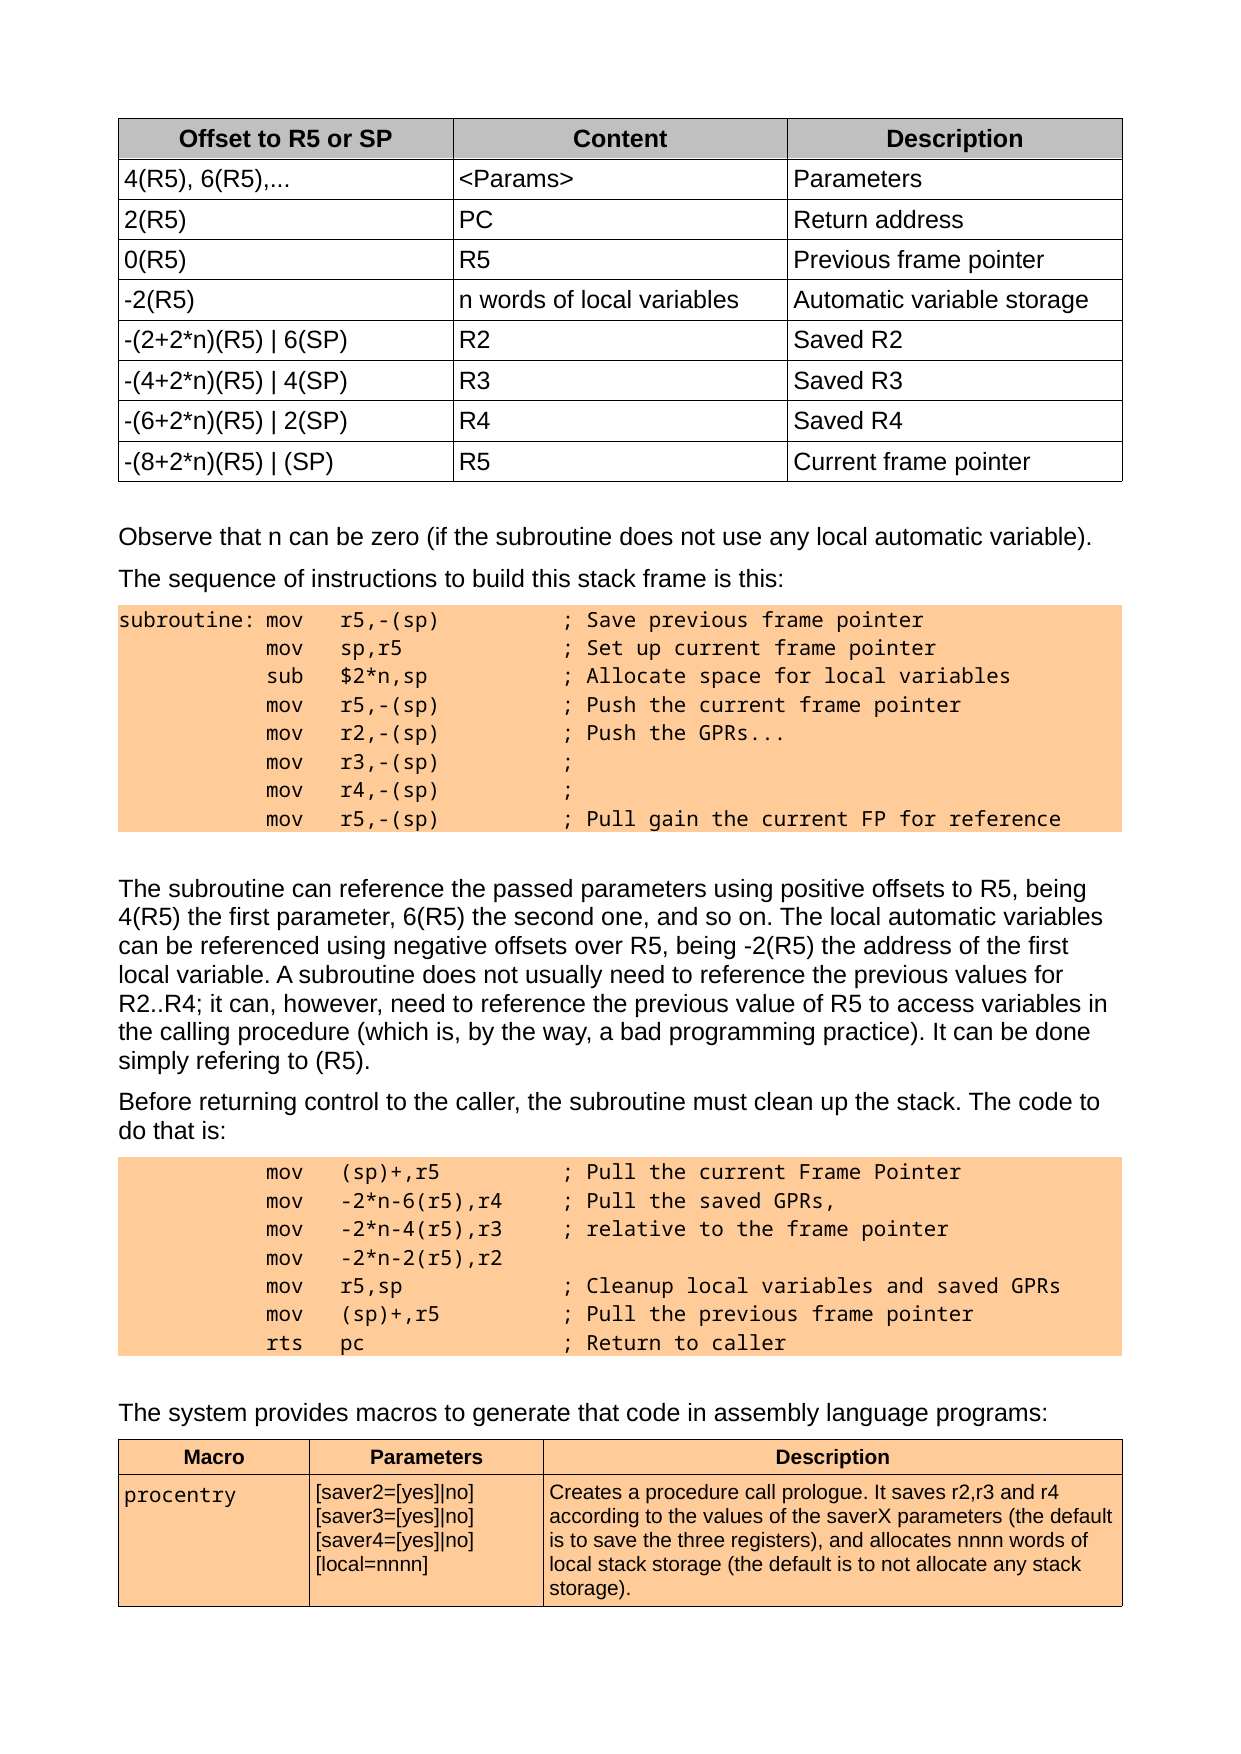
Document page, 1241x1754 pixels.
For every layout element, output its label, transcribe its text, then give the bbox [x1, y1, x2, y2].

table_cell R4 [454, 401, 787, 441]
table_cell Current frame pointer [788, 442, 1122, 481]
table_header Macro [119, 1440, 309, 1474]
table_cell Automatic variable storage [788, 280, 1122, 320]
text The system provides macros to generate that code in assembly language programs: [118, 1398, 1122, 1426]
table_cell Creates a procedure call prologue. It saves r2,r3 and r4 according to the values of the saverX parameters (the default is to save the three registers), and allocates nnnn words of local stack storage (the default is to not allocate any stack storage). [544, 1475, 1122, 1606]
text Before returning control to the caller, the subroutine must clean up the stack. The code to do that is: [118, 1087, 1122, 1145]
text mov (sp)+,r5 ; Pull the previous frame pointer [118, 1299, 1122, 1328]
table_cell [saver2=[yes]|no] [saver3=[yes]|no] [saver4=[yes]|no] [local=nnnn] [310, 1475, 543, 1606]
table_cell 4(R5), 6(R5),... [119, 160, 453, 199]
table_cell 0(R5) [119, 240, 453, 279]
table_cell R5 [454, 442, 787, 481]
table_cell -(6+2*n)(R5) | 2(SP) [119, 401, 453, 441]
table_cell Parameters [788, 160, 1122, 199]
table_cell -2(R5) [119, 280, 453, 320]
text mov -2*n-2(r5),r2 [118, 1243, 1122, 1271]
table_header Description [544, 1440, 1122, 1474]
text mov r3,-(sp) ; [118, 747, 1122, 775]
text mov r5,sp ; Cleanup local variables and saved GPRs [118, 1271, 1122, 1299]
text sub $2*n,sp ; Allocate space for local variables [118, 662, 1122, 690]
table_header Offset to R5 or SP [119, 119, 453, 158]
table_header Parameters [310, 1440, 543, 1474]
table_cell R3 [454, 361, 787, 400]
text The sequence of instructions to build this stack frame is this: [118, 563, 1122, 592]
text mov (sp)+,r5 ; Pull the current Frame Pointer [118, 1157, 1122, 1186]
table_header Description [788, 119, 1122, 158]
text mov r5,-(sp) ; Push the current frame pointer [118, 690, 1122, 718]
table_cell Previous frame pointer [788, 240, 1122, 279]
text Observe that n can be zero (if the subroutine does not use any local automatic variable). [118, 522, 1122, 551]
text rts pc ; Return to caller [118, 1328, 1122, 1356]
table_cell 2(R5) [119, 200, 453, 239]
text mov -2*n-6(r5),r4 ; Pull the saved GPRs, [118, 1186, 1122, 1214]
table_cell <Params> [454, 160, 787, 199]
table_cell Saved R4 [788, 401, 1122, 441]
text mov -2*n-4(r5),r3 ; relative to the frame pointer [118, 1214, 1122, 1243]
table_cell procentry [119, 1475, 309, 1606]
table_header Content [454, 119, 787, 158]
table_cell -(2+2*n)(R5) | 6(SP) [119, 321, 453, 360]
table_cell Saved R2 [788, 321, 1122, 360]
text mov r5,-(sp) ; Pull gain the current FP for reference [118, 804, 1122, 832]
text mov sp,r5 ; Set up current frame pointer [118, 633, 1122, 662]
table_cell PC [454, 200, 787, 239]
table_cell R5 [454, 240, 787, 279]
text mov r2,-(sp) ; Push the GPRs... [118, 718, 1122, 747]
table_cell Saved R3 [788, 361, 1122, 400]
table_cell Return address [788, 200, 1122, 239]
table_cell -(8+2*n)(R5) | (SP) [119, 442, 453, 481]
text The subroutine can reference the passed parameters using positive offsets to R5, being 4(R5) the first parameter, 6(R5) the second one, and so on. The local automatic variables can be referenced using negative offsets over R5, being -2(R5) the address of the first local variable. A subroutine does not usually need to reference the previous values for R2..R4; it can, however, need to reference the previous value of R5 to access variables in the calling procedure (which is, by the way, a bad programming practice). It can be done simply refering to (R5). [118, 873, 1122, 1075]
table_cell n words of local variables [454, 280, 787, 320]
text mov r4,-(sp) ; [118, 775, 1122, 804]
table_cell R2 [454, 321, 787, 360]
text subroutine: mov r5,-(sp) ; Save previous frame pointer [118, 605, 1122, 633]
table_cell -(4+2*n)(R5) | 4(SP) [119, 361, 453, 400]
